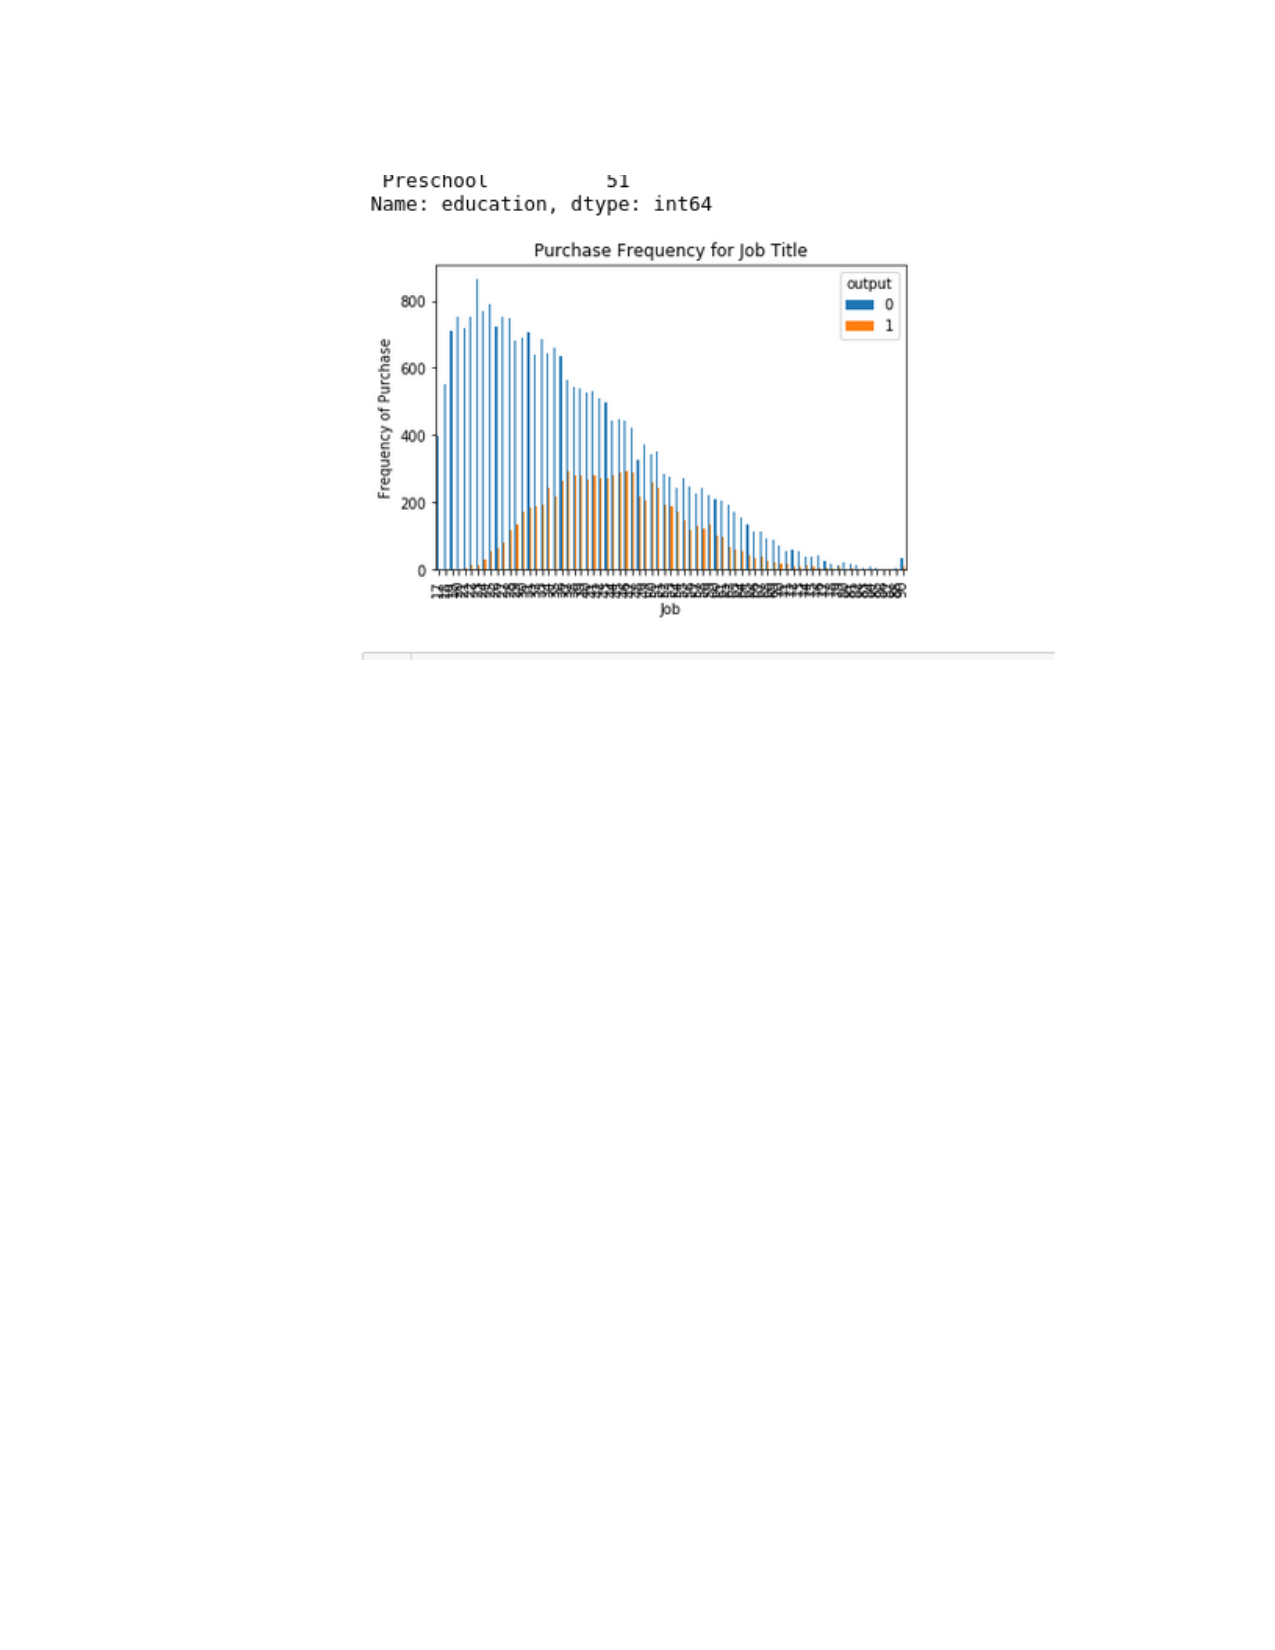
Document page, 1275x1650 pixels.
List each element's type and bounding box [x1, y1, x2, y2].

picture [220, 175, 1055, 660]
